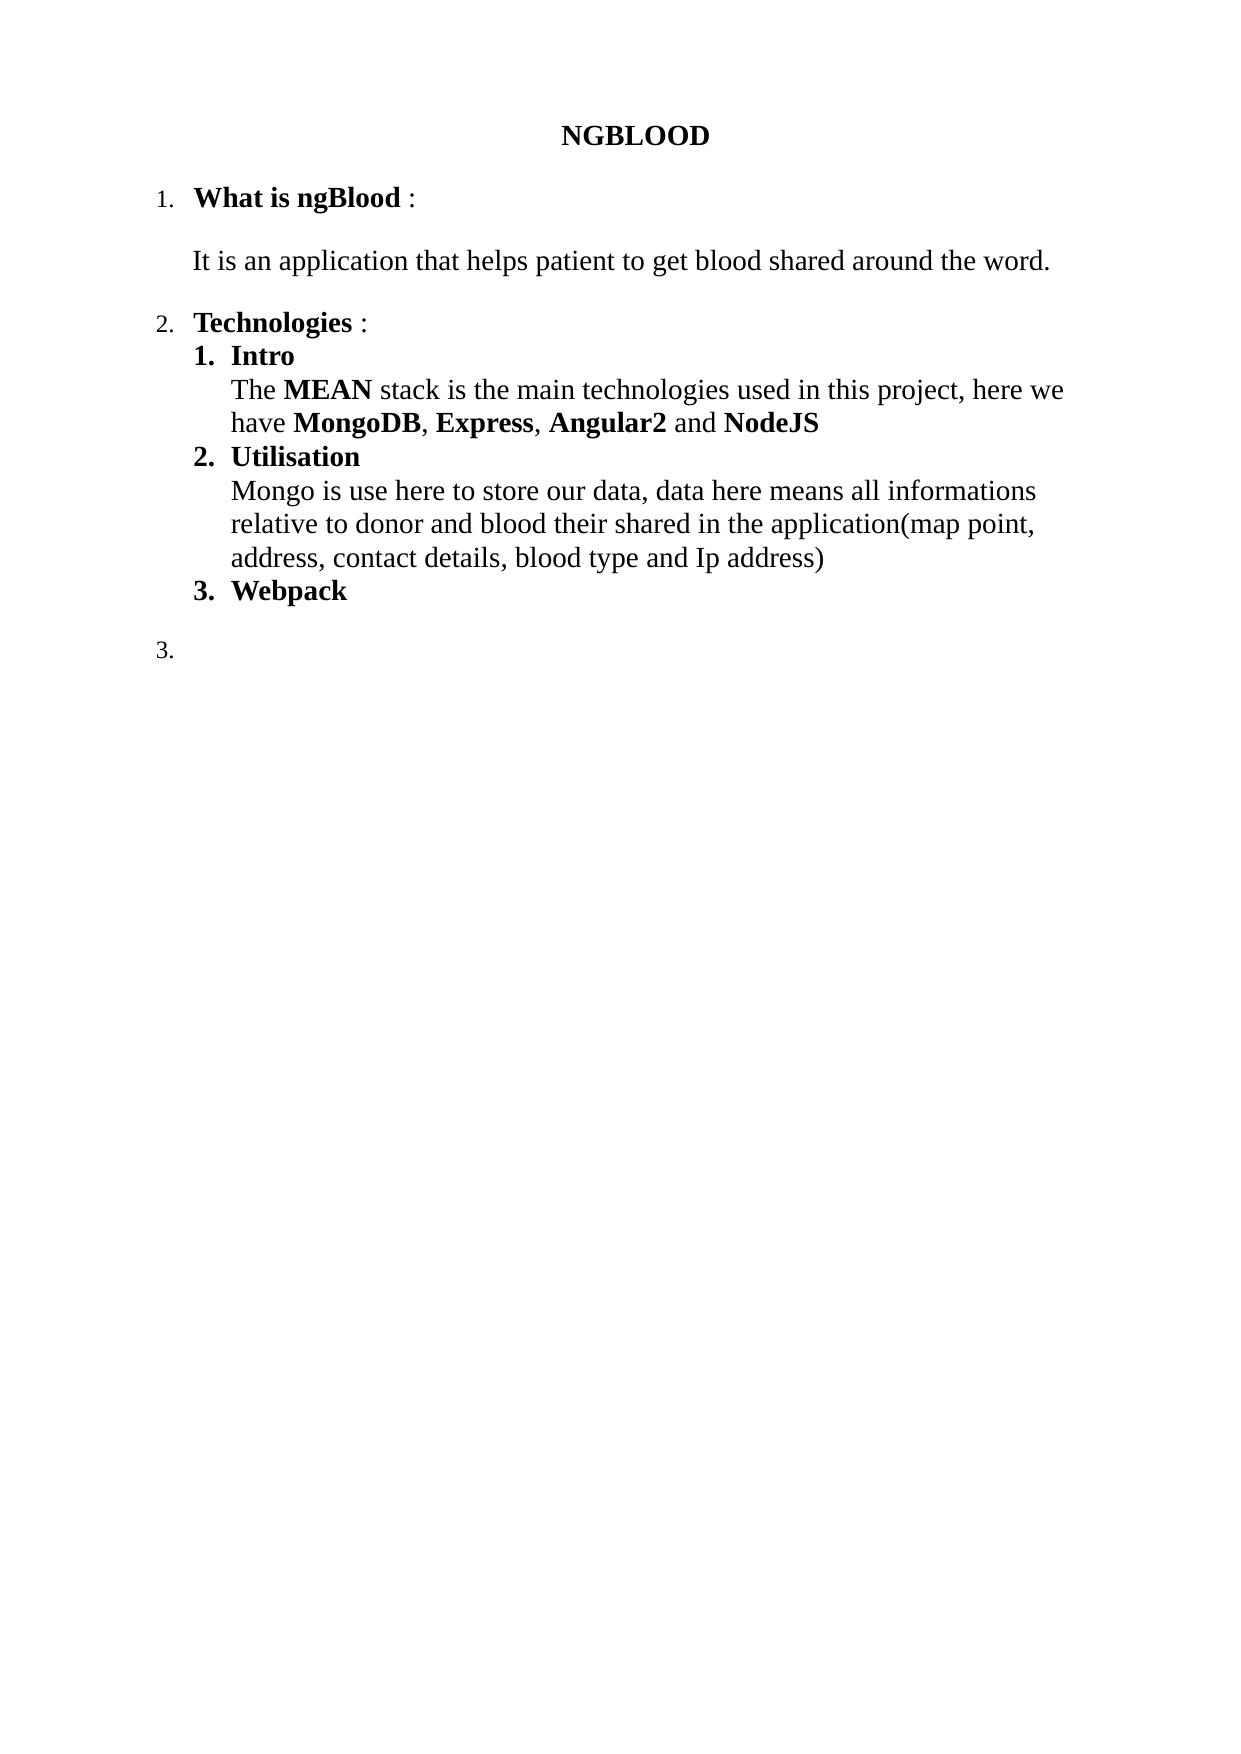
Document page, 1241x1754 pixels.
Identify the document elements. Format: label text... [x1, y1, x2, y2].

list The MEAN stack is the main technologies used in this project, here we have MongoDB, Express, Angular2 and NodeJS [193, 372, 1122, 439]
list Utilisation [193, 439, 1122, 473]
list Mongo is use here to store our data, data here means all informations relative to donor and blood their shared in the application(map point, address, contact details, blood type and Ip address) [193, 473, 1122, 573]
text NGBLOOD [118, 118, 1122, 152]
text It is an application that helps patient to get blood shared around the word. [118, 243, 1122, 276]
list What is ngBlood : [156, 180, 1122, 214]
list Intro [193, 338, 1122, 372]
list Technologies : [156, 305, 1122, 338]
list Webpack [193, 573, 1122, 607]
